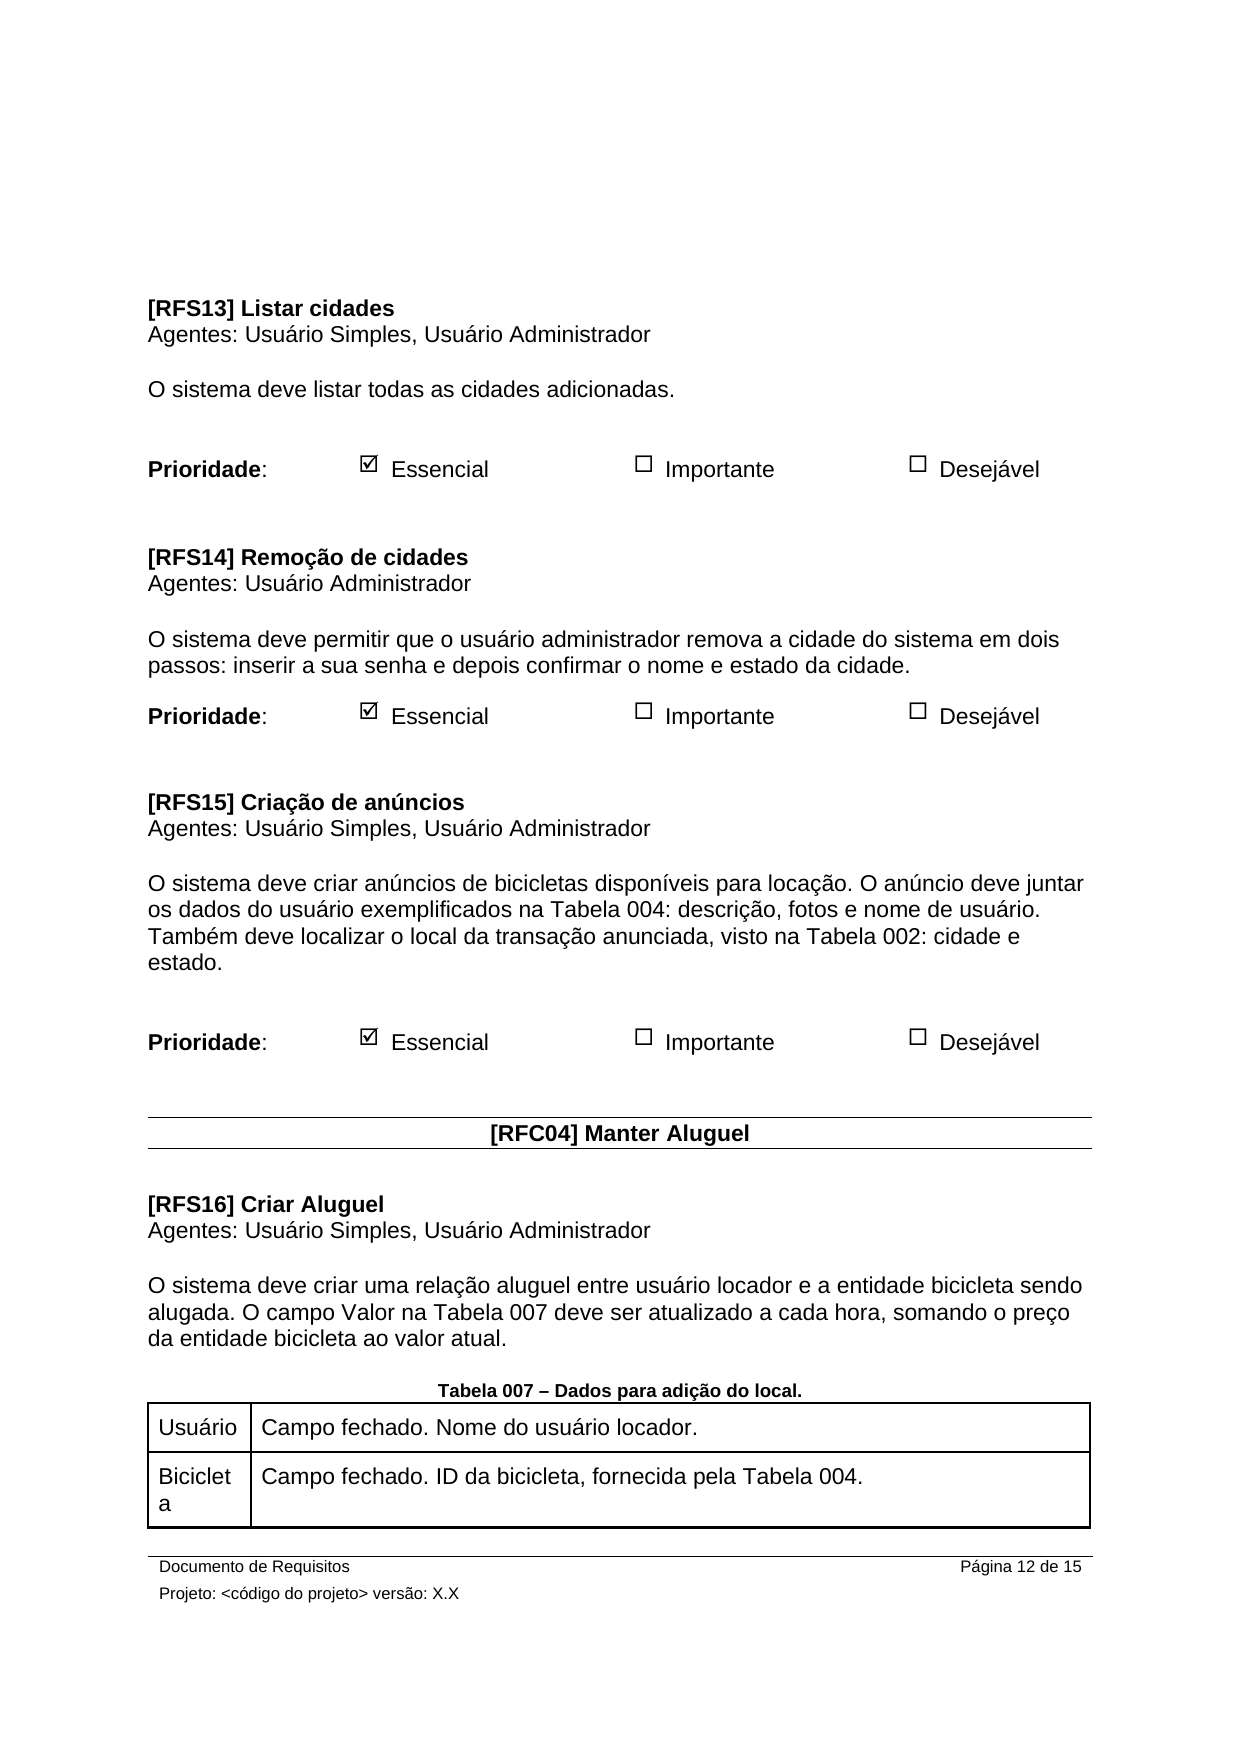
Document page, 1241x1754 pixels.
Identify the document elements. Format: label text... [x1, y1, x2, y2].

table_header Essencial [391, 678, 617, 762]
table_header  [891, 1004, 939, 1088]
text [RFS13] Listar cidades [148, 295, 1092, 321]
table_header [342, 177, 391, 256]
table_cell Bicicleta [149, 1453, 250, 1526]
table_header [891, 177, 939, 256]
text Agentes: Usuário Simples, Usuário Administrador [148, 815, 1092, 841]
table_header  [342, 678, 391, 762]
table_header  [617, 1004, 665, 1088]
text [RFS16] Criar Aluguel [148, 1191, 1092, 1217]
table_header [136, 177, 342, 256]
text [RFC04] Manter Aluguel [148, 1118, 1092, 1148]
table_header Importante [665, 678, 891, 762]
table_header  [342, 431, 391, 515]
table_header Desejável [939, 1004, 1096, 1088]
text O sistema deve permitir que o usuário administrador remova a cidade do sistema em dois passos: inserir a sua senha e depois confirmar o nome e estado da cidade. [148, 626, 1092, 678]
table_header Campo fechado. Nome do usuário locador. [252, 1404, 1089, 1451]
table_header Essencial [391, 431, 617, 515]
text Tabela 007 – Dados para adição do local. [148, 1380, 1092, 1402]
table_header Prioridade: [136, 431, 342, 515]
table_header [665, 177, 891, 256]
text O sistema deve listar todas as cidades adicionadas. [148, 376, 1092, 403]
table_header Prioridade: [136, 678, 342, 762]
table_header Importante [665, 431, 891, 515]
table_header Importante [665, 1004, 891, 1088]
text Agentes: Usuário Administrador [148, 570, 1092, 597]
table_header Prioridade: [136, 1004, 342, 1088]
text [RFS15] Criação de anúncios [148, 788, 1092, 815]
text Agentes: Usuário Simples, Usuário Administrador [148, 1217, 1092, 1243]
table_header Desejável [939, 678, 1096, 762]
text [RFS14] Remoção de cidades [148, 544, 1092, 570]
table_header Essencial [391, 1004, 617, 1088]
table_header Usuário [149, 1404, 250, 1451]
table_header  [617, 431, 665, 515]
table_header  [891, 431, 939, 515]
table_header [617, 177, 665, 256]
table_header [939, 177, 1096, 256]
table_header  [891, 678, 939, 762]
text O sistema deve criar uma relação aluguel entre usuário locador e a entidade bicicleta sendo alugada. O campo Valor na Tabela 007 deve ser atualizado a cada hora, somando o preço da entidade bicicleta ao valor atual. [148, 1272, 1092, 1351]
table_header Desejável [939, 431, 1096, 515]
table_header [391, 177, 617, 256]
table_cell Campo fechado. ID da bicicleta, fornecida pela Tabela 004. [252, 1453, 1089, 1526]
text Agentes: Usuário Simples, Usuário Administrador [148, 321, 1092, 347]
table_header  [342, 1004, 391, 1088]
table_header  [617, 678, 665, 762]
text O sistema deve criar anúncios de bicicletas disponíveis para locação. O anúncio deve juntar os dados do usuário exemplificados na Tabela 004: descrição, fotos e nome de usuário. Também deve localizar o local da transação anunciada, visto na Tabela 002: cidade e estado. [148, 870, 1092, 975]
